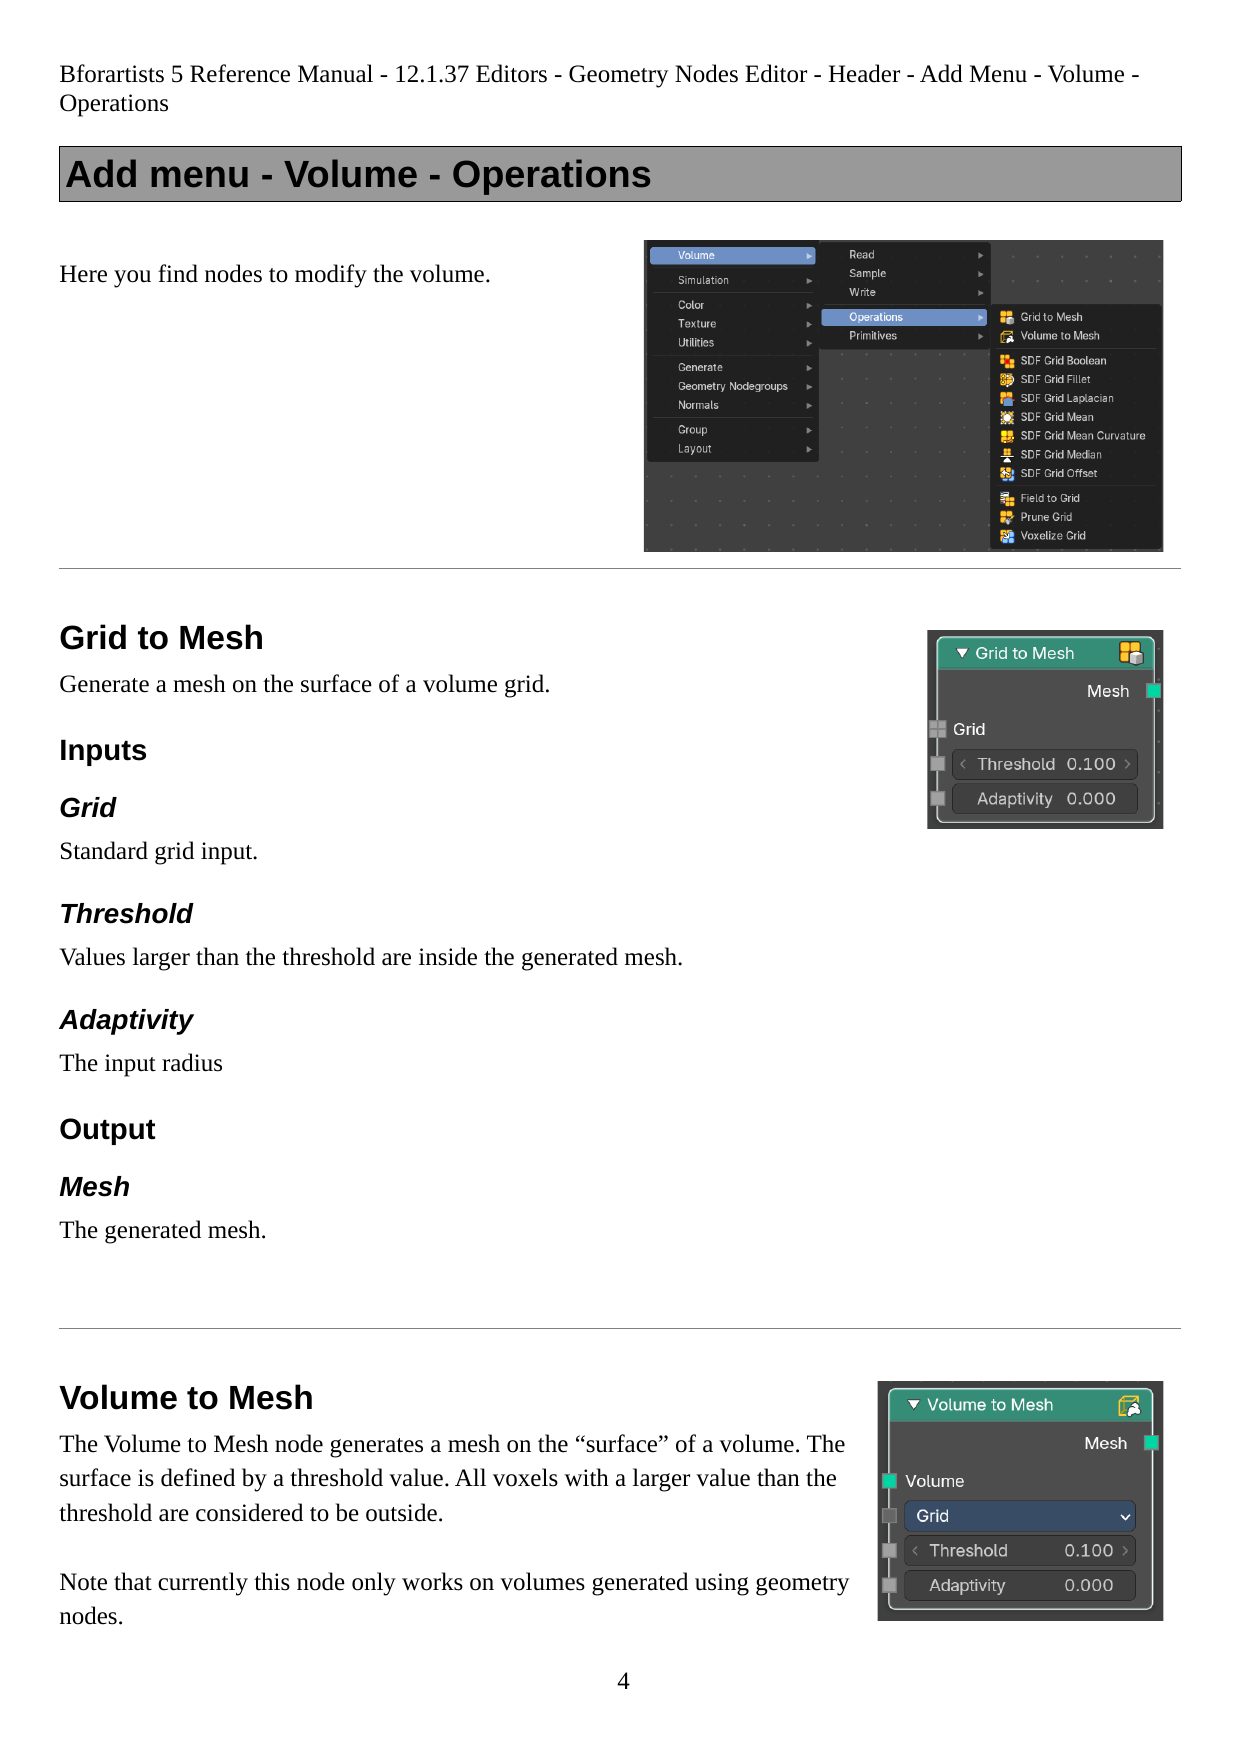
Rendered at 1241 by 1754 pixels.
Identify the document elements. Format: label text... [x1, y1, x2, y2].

subtitle [1164, 733, 1181, 767]
subtitle Threshold [59, 898, 1181, 929]
picture [927, 630, 1164, 829]
table_header Add menu - Volume - Operations [60, 147, 1181, 201]
text The Volume to Mesh node generates a mesh on the “surface” of a volume. The surface is defined by a threshold value. All voxels with a larger value than the threshold are considered to be outside. Note that currently this node only works on volumes generated using geometry nodes. [59, 1429, 1181, 1630]
subtitle Volume to Mesh [59, 1378, 1181, 1417]
subtitle Adaptivity [59, 1004, 1181, 1036]
text Here you find nodes to modify the volume. [59, 259, 643, 288]
subtitle Inputs [59, 733, 927, 767]
subtitle Grid [59, 792, 927, 824]
text The input radius [59, 1048, 1181, 1077]
subtitle [1164, 792, 1181, 824]
text Values larger than the threshold are inside the generated mesh. [59, 942, 1181, 971]
picture [877, 1381, 1164, 1621]
subtitle Mesh [59, 1170, 1181, 1202]
text Standard grid input. [59, 836, 1181, 865]
text Generate a mesh on the surface of a volume grid. [59, 669, 927, 698]
subtitle Output [59, 1112, 1181, 1145]
text The generated mesh. [59, 1215, 1181, 1243]
picture [643, 240, 1164, 552]
subtitle Grid to Mesh [59, 618, 1181, 657]
